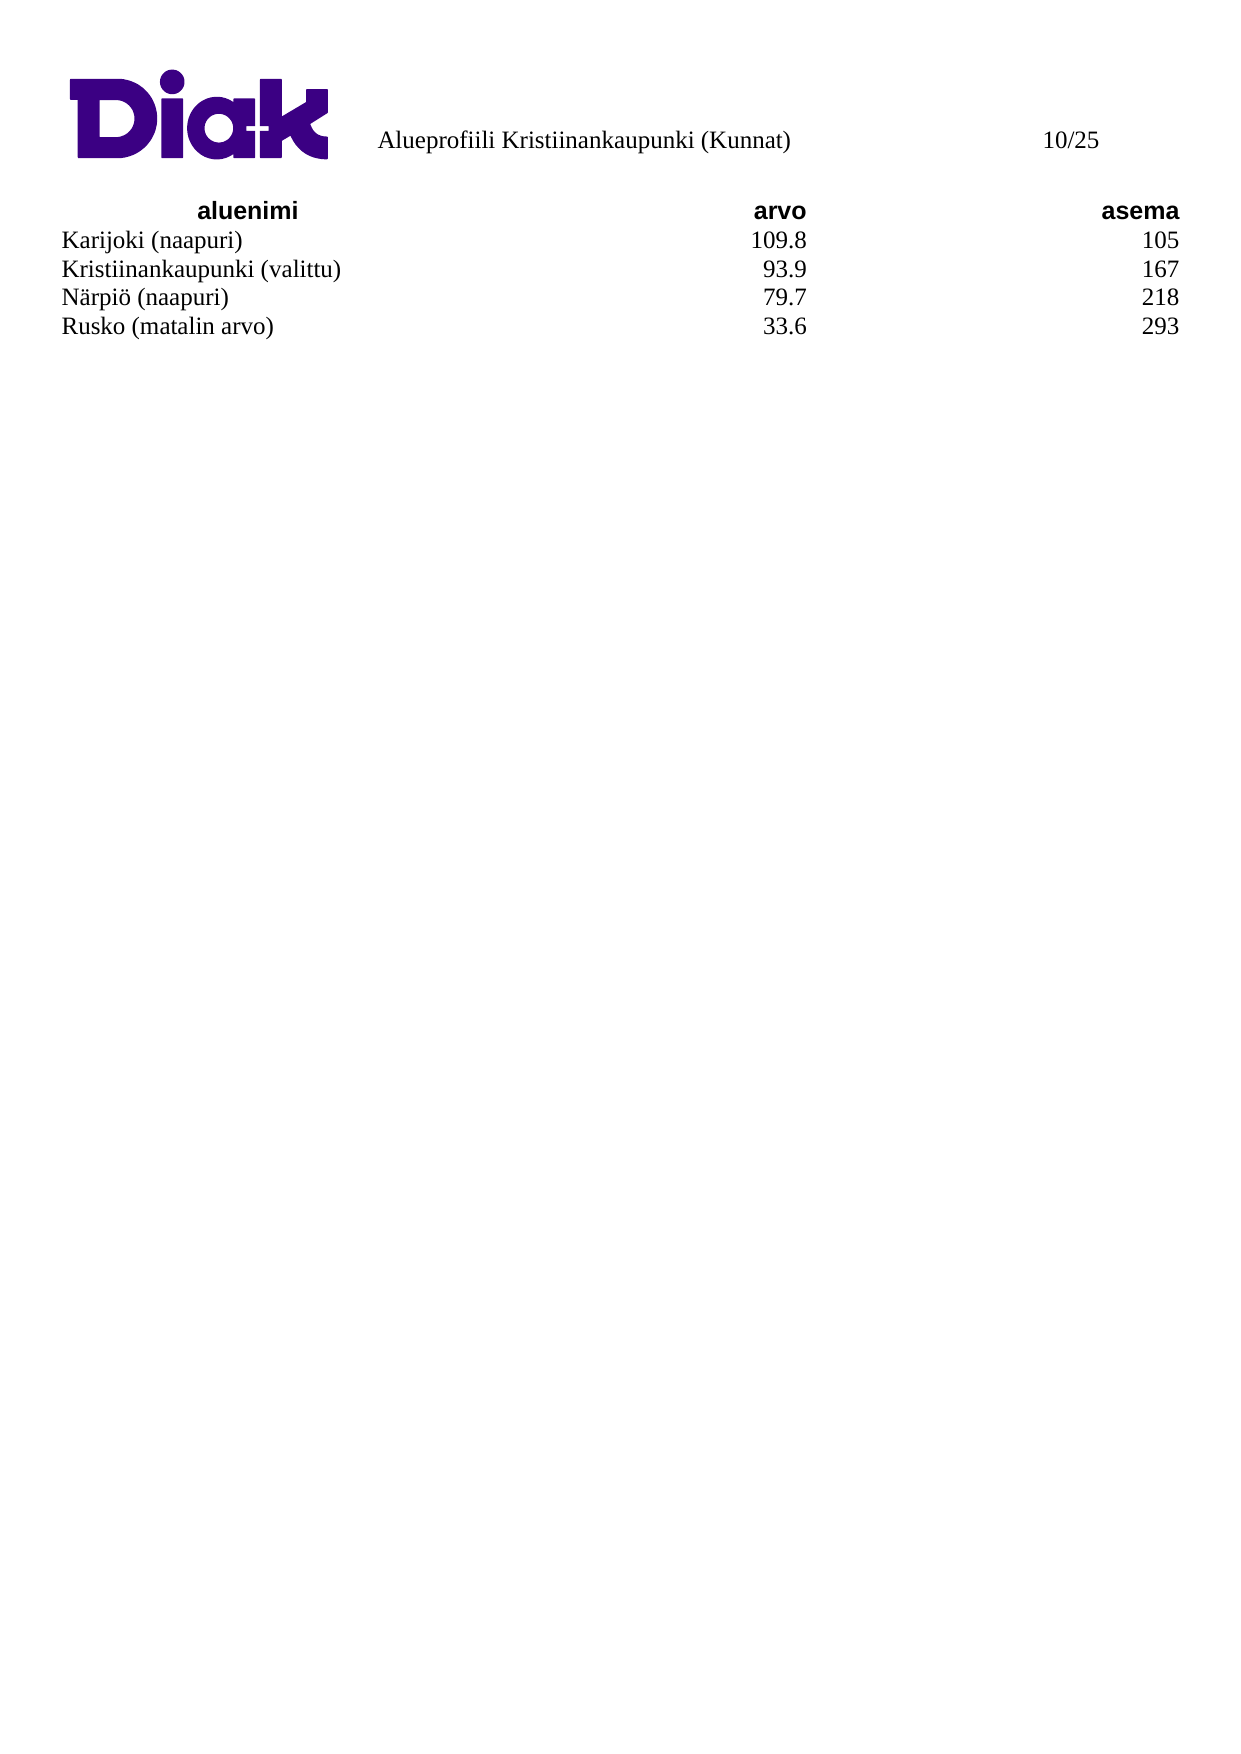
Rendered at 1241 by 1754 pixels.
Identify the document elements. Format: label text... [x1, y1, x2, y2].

table_cell Närpiö (naapuri) [61, 283, 434, 311]
table_cell 218 [806, 283, 1179, 311]
table_cell 33.6 [434, 311, 806, 340]
table_cell Rusko (matalin arvo) [61, 311, 434, 340]
table_header arvo [434, 196, 806, 225]
table_cell 79.7 [434, 283, 806, 311]
table_cell Karijoki (naapuri) [61, 225, 434, 254]
table_header asema [806, 196, 1179, 225]
table_header aluenimi [61, 196, 434, 225]
table_cell 167 [806, 254, 1179, 282]
table_cell 105 [806, 225, 1179, 254]
table_cell 109.8 [434, 225, 806, 254]
table_cell Kristiinankaupunki (valittu) [61, 254, 434, 282]
table_cell 293 [806, 311, 1179, 340]
table_cell 93.9 [434, 254, 806, 282]
